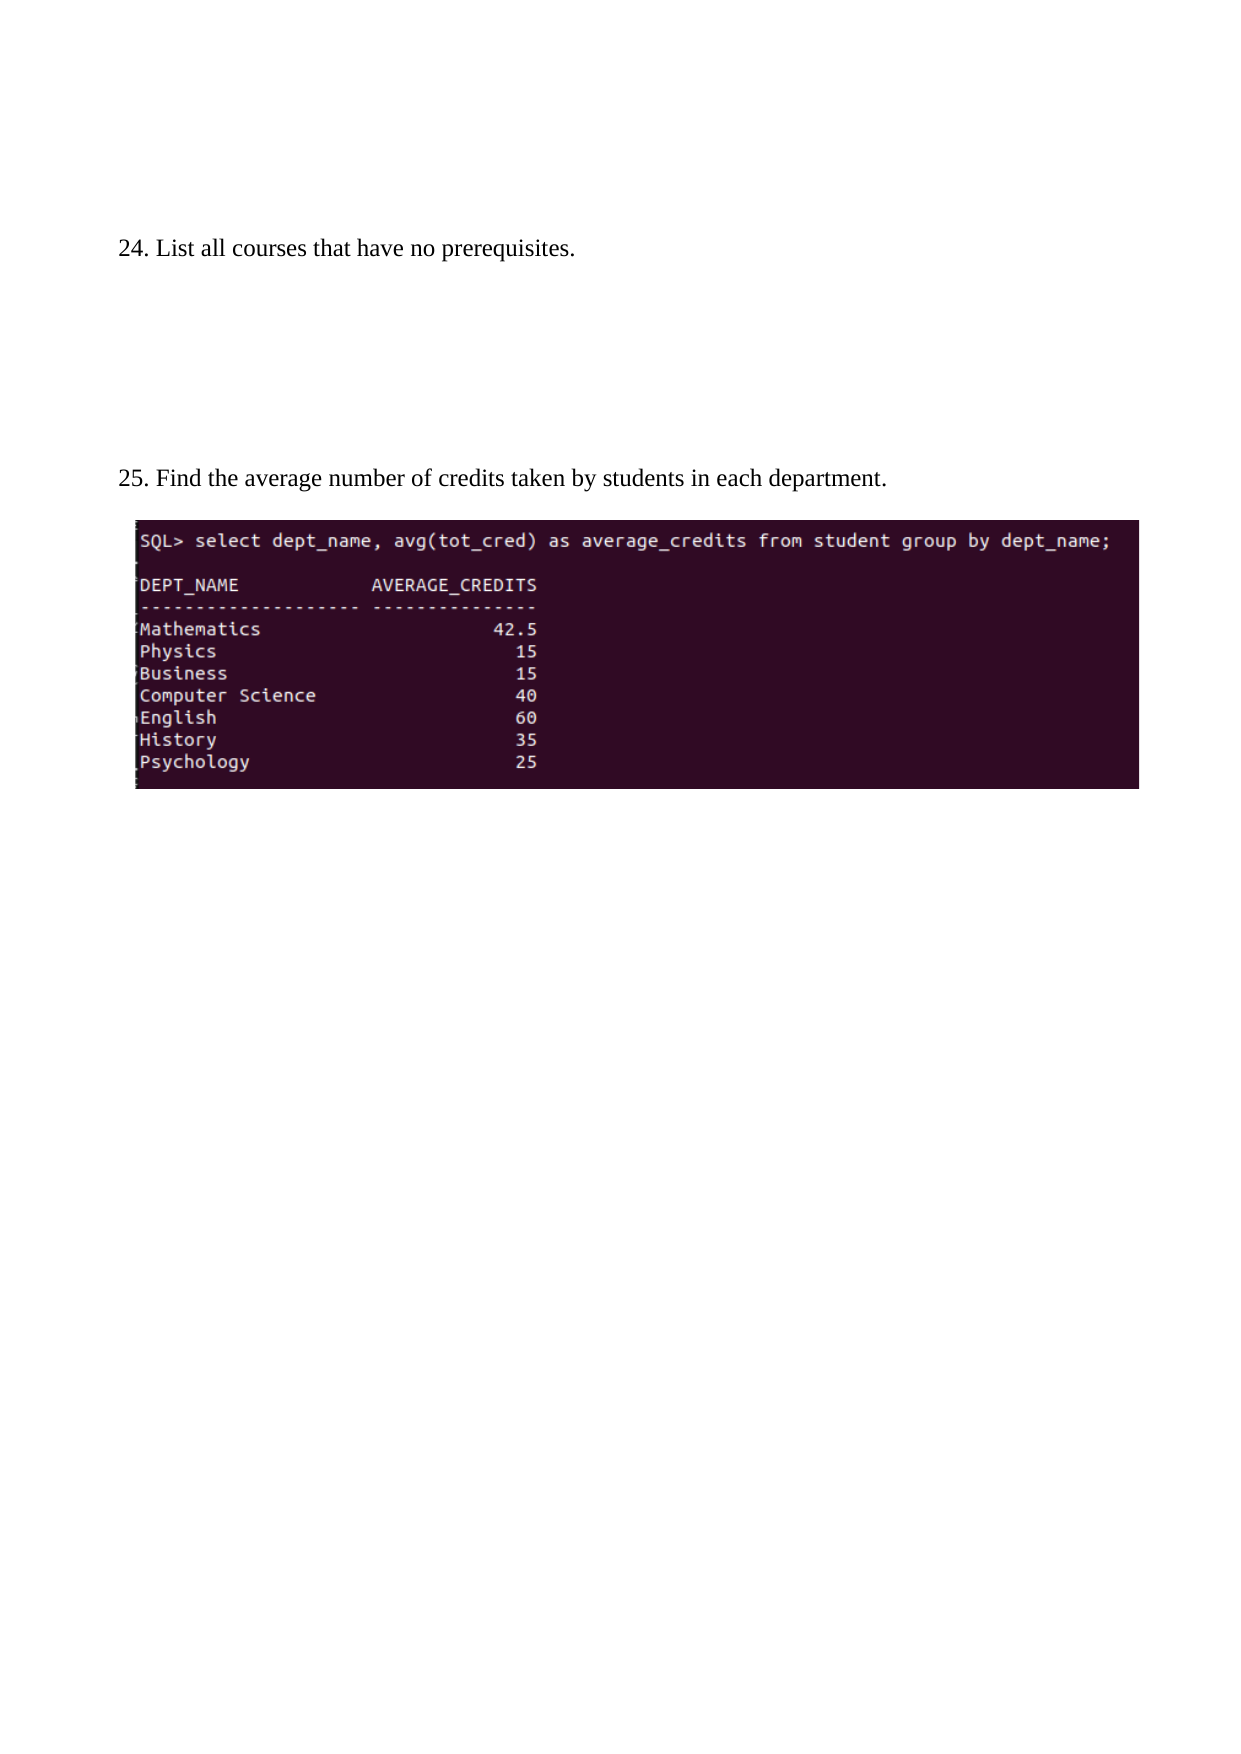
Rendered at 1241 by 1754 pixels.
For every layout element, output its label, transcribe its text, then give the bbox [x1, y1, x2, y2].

text 24. List all courses that have no prerequisites. [118, 233, 1122, 262]
text 25. Find the average number of credits taken by students in each department. [118, 463, 1122, 492]
picture [135, 520, 1140, 789]
